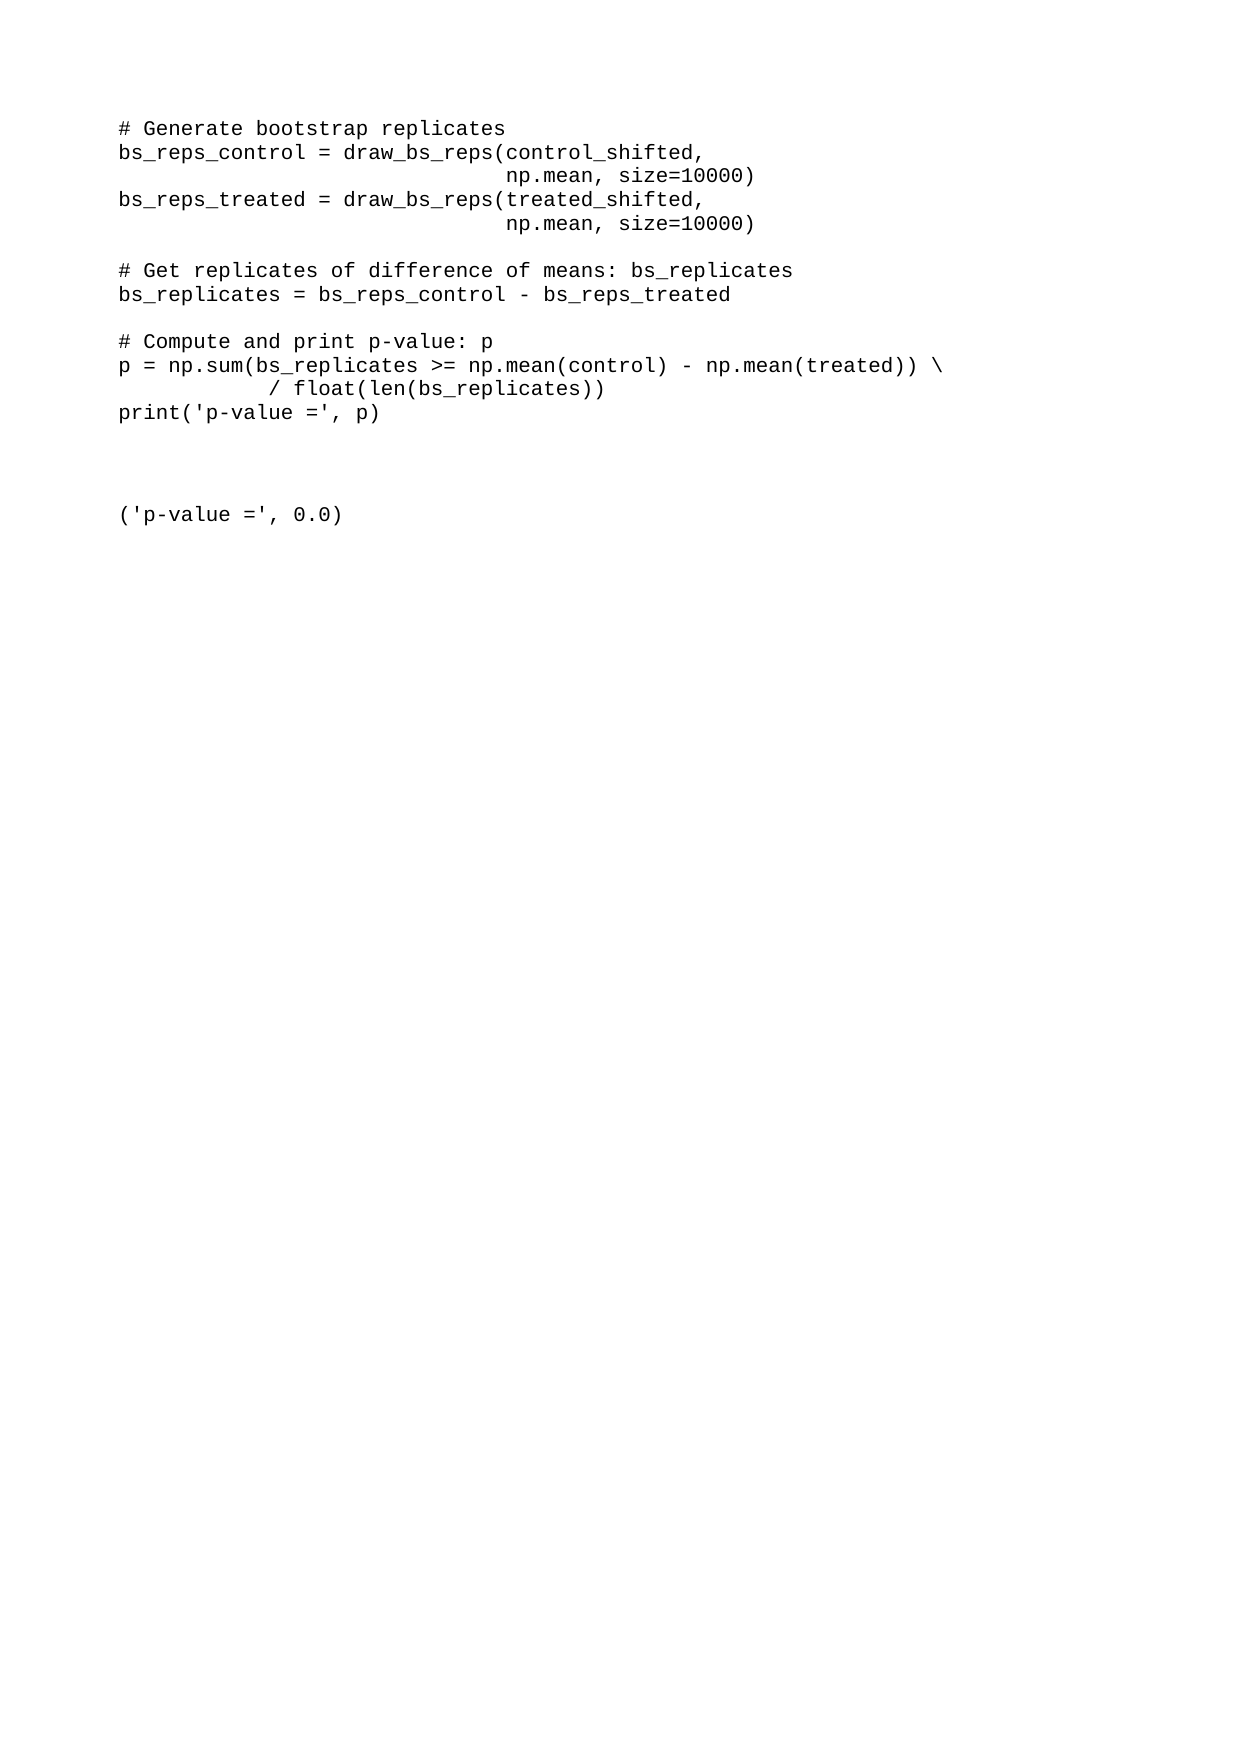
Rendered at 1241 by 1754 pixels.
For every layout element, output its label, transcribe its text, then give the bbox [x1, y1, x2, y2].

text bs_replicates = bs_reps_control - bs_reps_treated [118, 284, 1122, 307]
text np.mean, size=10000) [118, 165, 1122, 189]
text bs_reps_control = draw_bs_reps(control_shifted, [118, 142, 1122, 165]
text ('p-value =', 0.0) [118, 504, 1122, 528]
text / float(len(bs_replicates)) [118, 378, 1122, 402]
text # Get replicates of difference of means: bs_replicates [118, 260, 1122, 284]
text np.mean, size=10000) [118, 213, 1122, 236]
text # Generate bootstrap replicates [118, 118, 1122, 142]
text print('p-value =', p) [118, 402, 1122, 426]
text p = np.sum(bs_replicates >= np.mean(control) - np.mean(treated)) \ [118, 354, 1122, 378]
text bs_reps_treated = draw_bs_reps(treated_shifted, [118, 189, 1122, 213]
text # Compute and print p-value: p [118, 331, 1122, 354]
